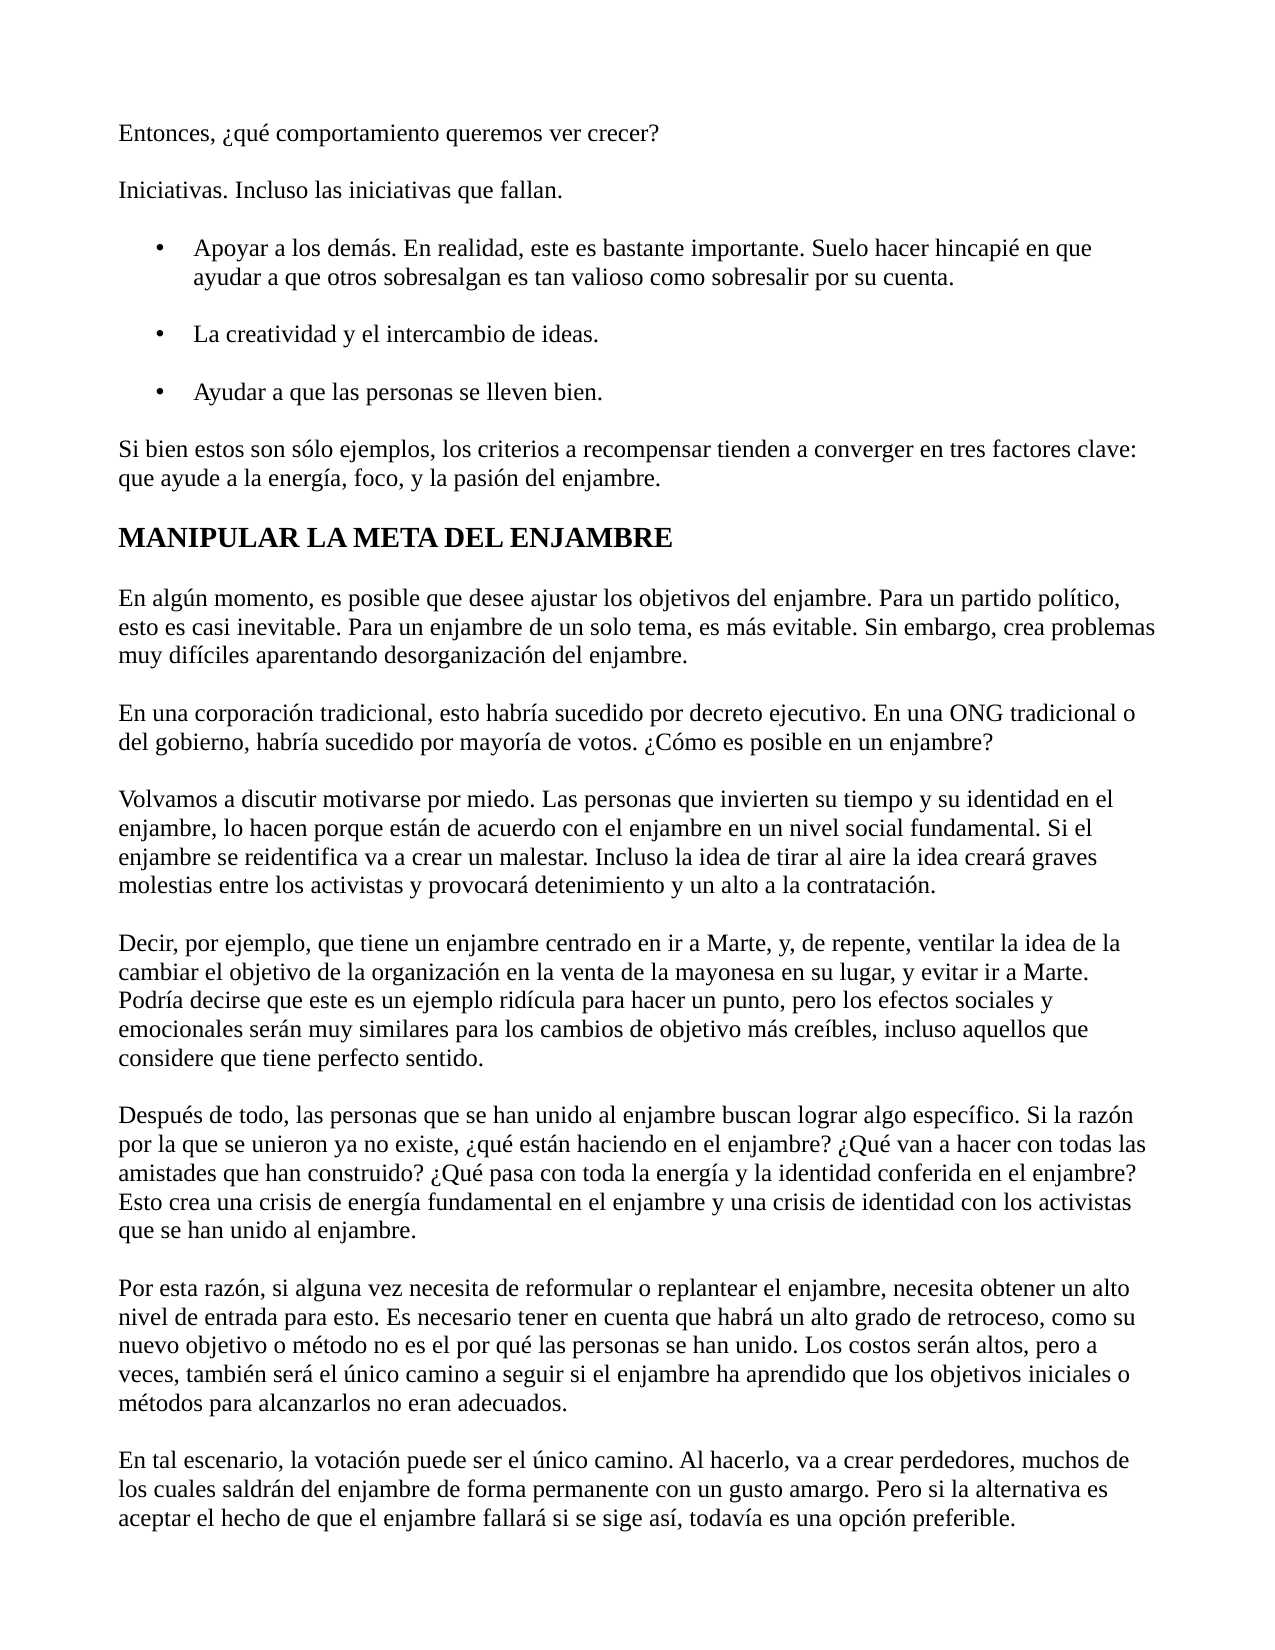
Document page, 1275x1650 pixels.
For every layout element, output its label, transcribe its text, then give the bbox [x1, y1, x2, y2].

list Apoyar a los demás. En realidad, este es bastante importante. Suelo hacer hincapié en que ayudar a que otros sobresalgan es tan valioso como sobresalir por su cuenta. [156, 233, 1157, 291]
text Decir, por ejemplo, que tiene un enjambre centrado en ir a Marte, y, de repente, ventilar la idea de la cambiar el objetivo de la organización en la venta de la mayonesa en su lugar, y evitar ir a Marte. Podría decirse que este es un ejemplo ridícula para hacer un punto, pero los efectos sociales y emocionales serán muy similares para los cambios de objetivo más creíbles, incluso aquellos que considere que tiene perfecto sentido. [118, 928, 1157, 1072]
text En una corporación tradicional, esto habría sucedido por decreto ejecutivo. En una ONG tradicional o del gobierno, habría sucedido por mayoría de votos. ¿Cómo es posible en un enjambre? [118, 698, 1157, 755]
text Por esta razón, si alguna vez necesita de reformular o replantear el enjambre, necesita obtener un alto nivel de entrada para esto. Es necesario tener en cuenta que habrá un alto grado de retroceso, como su nuevo objetivo o método no es el por qué las personas se han unido. Los costos serán altos, pero a veces, también será el único camino a seguir si el enjambre ha aprendido que los objetivos iniciales o métodos para alcanzarlos no eran adecuados. [118, 1273, 1157, 1417]
text En tal escenario, la votación puede ser el único camino. Al hacerlo, va a crear perdedores, muchos de los cuales saldrán del enjambre de forma permanente con un gusto amargo. Pero si la alternativa es aceptar el hecho de que el enjambre fallará si se sige así, todavía es una opción preferible. [118, 1445, 1157, 1532]
text Volvamos a discutir motivarse por miedo. Las personas que invierten su tiempo y su identidad en el enjambre, lo hacen porque están de acuerdo con el enjambre en un nivel social fundamental. Si el enjambre se reidentifica va a crear un malestar. Incluso la idea de tirar al aire la idea creará graves molestias entre los activistas y provocará detenimiento y un alto a la contratación. [118, 784, 1157, 899]
text Iniciativas. Incluso las iniciativas que fallan. [118, 176, 1157, 204]
text Entonces, ¿qué comportamiento queremos ver crecer? [118, 118, 1157, 147]
text En algún momento, es posible que desee ajustar los objetivos del enjambre. Para un partido político, esto es casi inevitable. Para un enjambre de un solo tema, es más evitable. Sin embargo, crea problemas muy difíciles aparentando desorganización del enjambre. [118, 583, 1157, 669]
list La creatividad y el intercambio de ideas. [156, 319, 1157, 348]
list Ayudar a que las personas se lleven bien. [156, 377, 1157, 406]
text Si bien estos son sólo ejemplos, los criterios a recompensar tienden a converger en tres factores clave: que ayude a la energía, foco, y la pasión del enjambre. [118, 434, 1157, 492]
text Después de todo, las personas que se han unido al enjambre buscan lograr algo específico. Si la razón por la que se unieron ya no existe, ¿qué están haciendo en el enjambre? ¿Qué van a hacer con todas las amistades que han construido? ¿Qué pasa con toda la energía y la identidad conferida en el enjambre? Esto crea una crisis de energía fundamental en el enjambre y una crisis de identidad con los activistas que se han unido al enjambre. [118, 1100, 1157, 1244]
text MANIPULAR LA META DEL ENJAMBRE [118, 521, 1157, 554]
